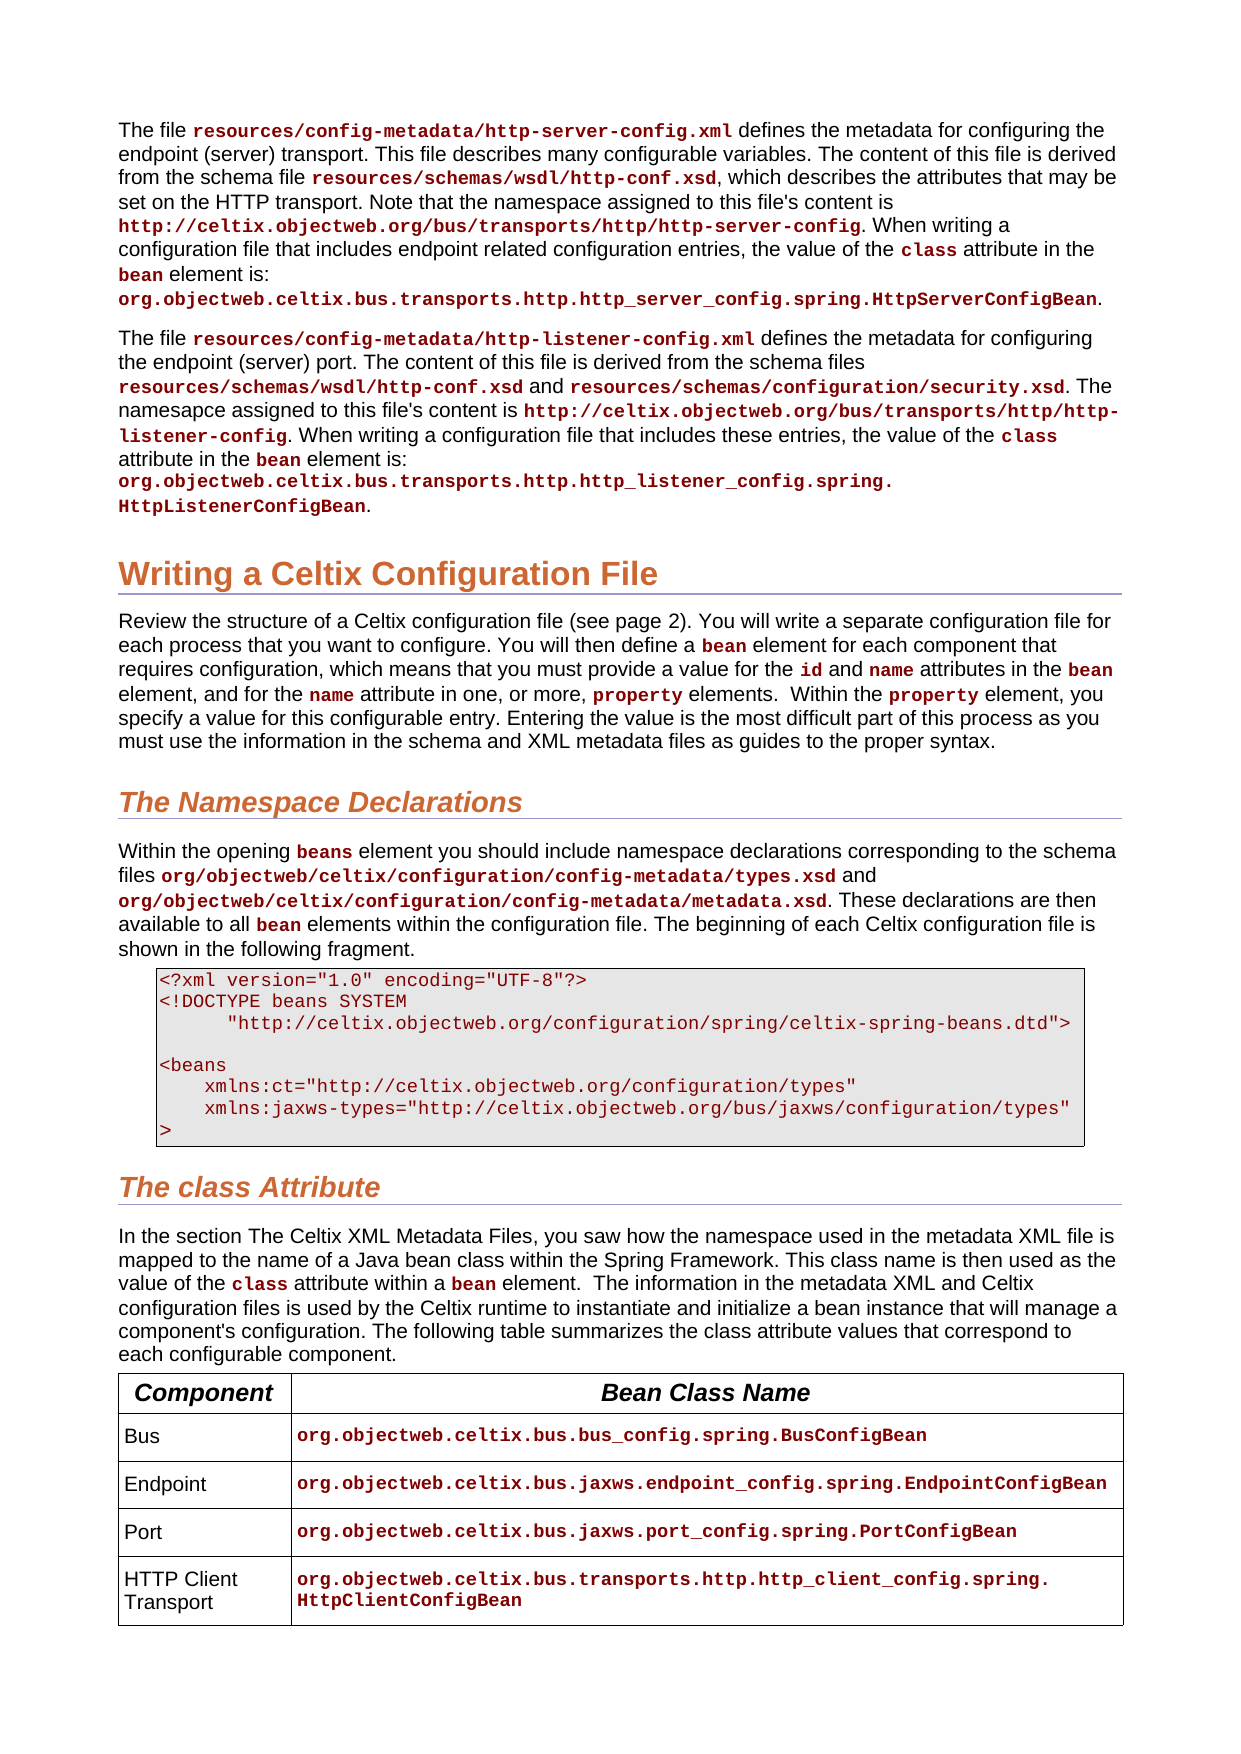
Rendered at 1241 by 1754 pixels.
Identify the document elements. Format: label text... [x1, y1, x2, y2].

table_cell org.objectweb.celtix.bus.jaxws.endpoint_config.spring.EndpointConfigBean [292, 1462, 1123, 1508]
text xmlns:ct="http://celtix.objectweb.org/configuration/types" [157, 1074, 1084, 1095]
text "http://celtix.objectweb.org/configuration/spring/celtix-spring-beans.dtd"> [157, 1010, 1084, 1032]
table_cell org.objectweb.celtix.bus.jaxws.port_config.spring.PortConfigBean [292, 1509, 1123, 1556]
text > [157, 1117, 1084, 1146]
text <?xml version="1.0" encoding="UTF-8"?> [157, 969, 1084, 989]
table_cell org.objectweb.celtix.bus.bus_config.spring.BusConfigBean [292, 1414, 1123, 1461]
text Review the structure of a Celtix configuration file (see page 2). You will write a separate configuration file for each process that you want to configure. You will then define a bean element for each component that requires configuration, which means that you must provide a value for the id and name attributes in the bean element, and for the name attribute in one, or more, property elements. Within the property element, you specify a value for this configurable entry. Entering the value is the most difficult part of this process as you must use the information in the schema and XML metadata files as guides to the proper syntax. [118, 610, 1122, 753]
table_cell Port [119, 1509, 291, 1556]
text The file resources/config-metadata/http-server-config.xml defines the metadata for configuring the endpoint (server) transport. This file describes many configurable variables. The content of this file is derived from the schema file resources/schemas/wsdl/http-conf.xsd, which describes the attributes that may be set on the HTTP transport. Note that the namespace assigned to this file's content is http://celtix.objectweb.org/bus/transports/http/http-server-config. When writing a configuration file that includes endpoint related configuration entries, the value of the class attribute in the bean element is: org.objectweb.celtix.bus.transports.http.http_server_config.spring.HttpServerConfigBean. [118, 118, 1122, 311]
text The file resources/config-metadata/http-listener-config.xml defines the metadata for configuring the endpoint (server) port. The content of this file is derived from the schema files resources/schemas/wsdl/http-conf.xsd and resources/schemas/configuration/security.xsd. The namesapce assigned to this file's content is http://celtix.objectweb.org/bus/transports/http/http-listener-config. When writing a configuration file that includes these entries, the value of the class attribute in the bean element is: org.objectweb.celtix.bus.transports.http.http_listener_config.spring. HttpListenerConfigBean. [118, 326, 1122, 518]
table_header Component [119, 1374, 291, 1413]
table_header Bean Class Name [292, 1374, 1123, 1413]
subtitle The Namespace Declarations [118, 786, 1122, 818]
subtitle Writing a Celtix Configuration File [118, 555, 1122, 593]
table_cell Bus [119, 1414, 291, 1461]
text <beans [157, 1053, 1084, 1074]
text <!DOCTYPE beans SYSTEM [157, 989, 1084, 1010]
table_cell HTTP Client Transport [119, 1557, 291, 1625]
text In the section The Celtix XML Metadata Files, you saw how the namespace used in the metadata XML file is mapped to the name of a Java bean class within the Spring Framework. This class name is then used as the value of the class attribute within a bean element. The information in the metadata XML and Celtix configuration files is used by the Celtix runtime to instantiate and initialize a bean instance that will manage a component's configuration. The following table summarizes the class attribute values that correspond to each configurable component. [118, 1225, 1122, 1366]
table_cell org.objectweb.celtix.bus.transports.http.http_client_config.spring. HttpClientConfigBean [292, 1557, 1123, 1625]
text Within the opening beans element you should include namespace declarations corresponding to the schema files org/objectweb/celtix/configuration/config-metadata/types.xsd and org/objectweb/celtix/configuration/config-metadata/metadata.xsd. These declarations are then available to all bean elements within the configuration file. The beginning of each Celtix configuration file is shown in the following fragment. [118, 839, 1122, 960]
text xmlns:jaxws-types="http://celtix.objectweb.org/bus/jaxws/configuration/types" [157, 1095, 1084, 1117]
table_cell Endpoint [119, 1462, 291, 1508]
subtitle The class Attribute [118, 1171, 1122, 1204]
